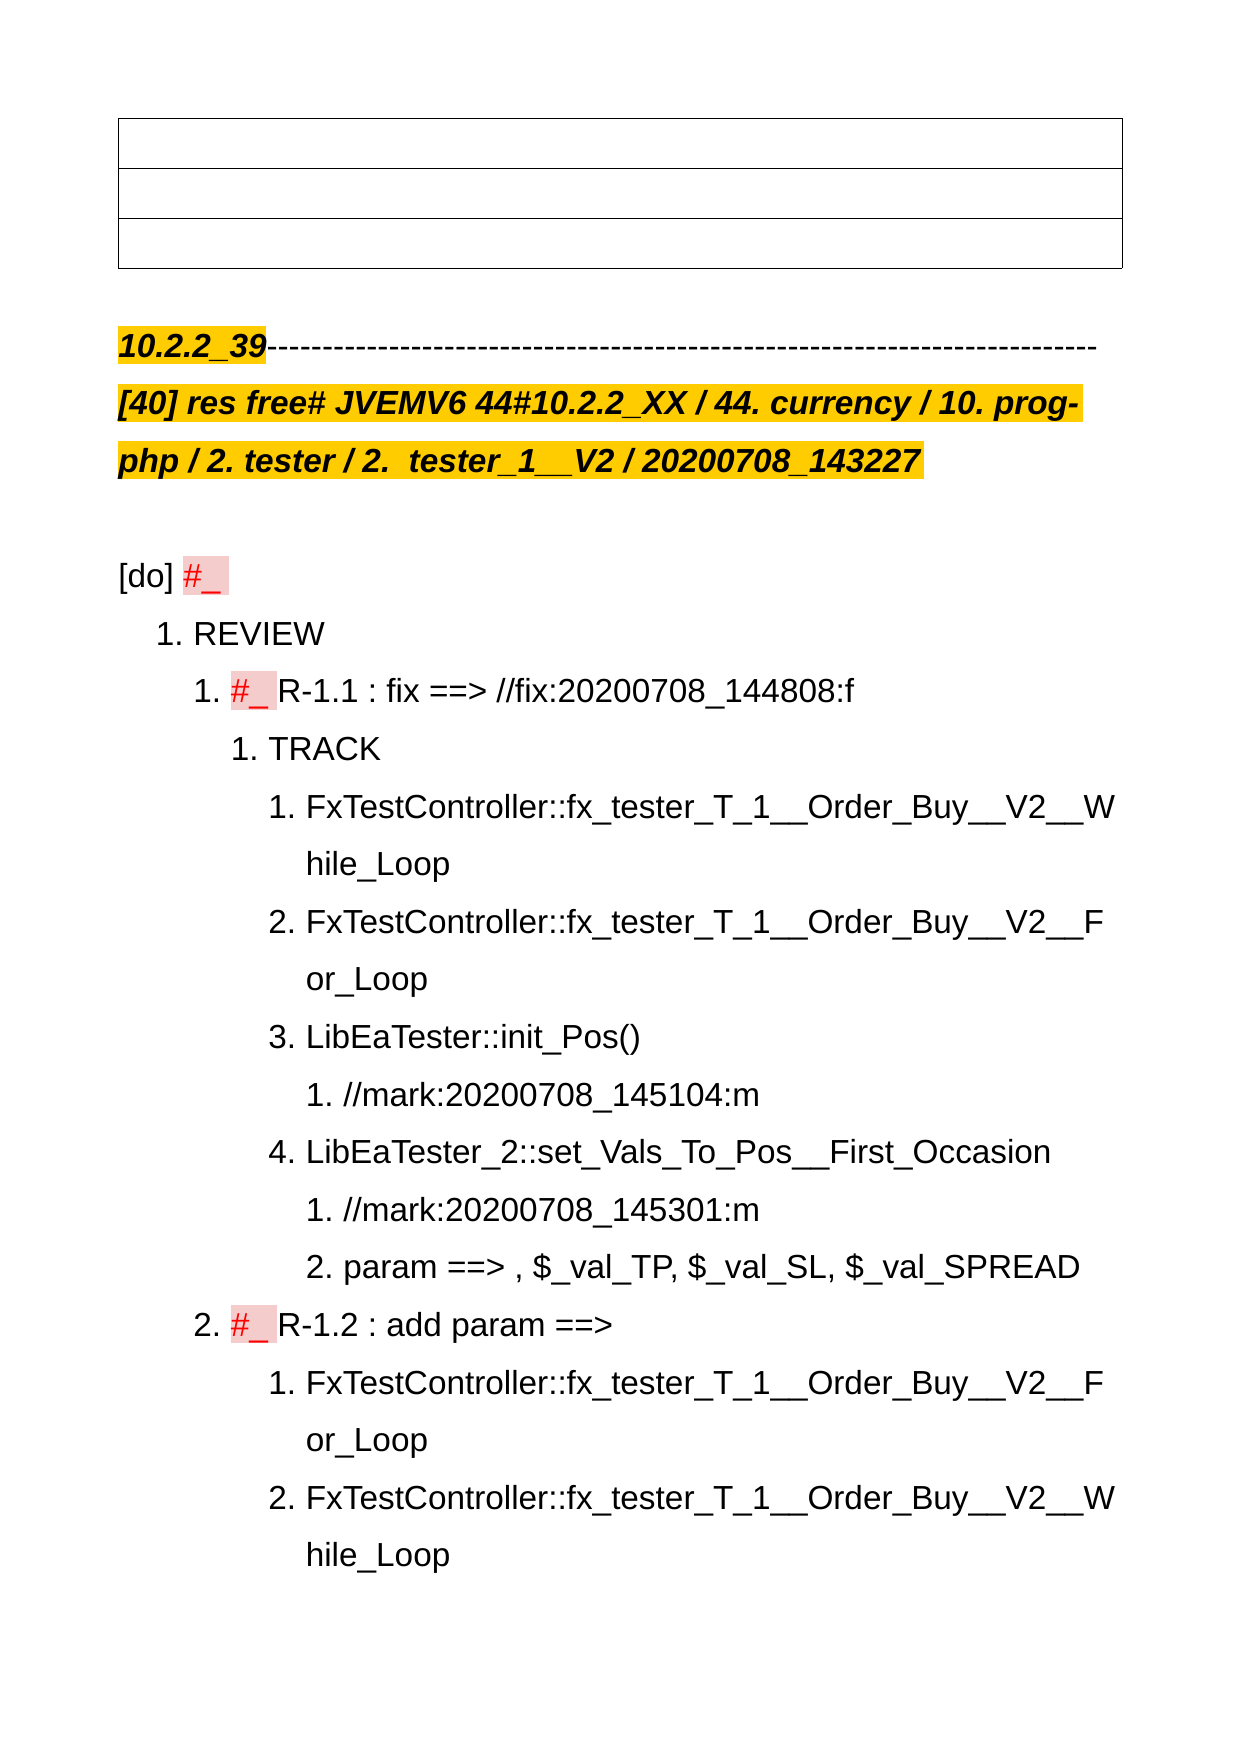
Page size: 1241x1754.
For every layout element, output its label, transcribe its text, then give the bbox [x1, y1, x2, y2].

table_cell [119, 219, 1122, 268]
list param ==> , $_val_TP, $_val_SL, $_val_SPREAD [306, 1247, 1122, 1286]
list FxTestController::fx_tester_T_1__Order_Buy__V2__For_Loop [268, 902, 1122, 998]
list FxTestController::fx_tester_T_1__Order_Buy__V2__While_Loop [268, 1478, 1122, 1574]
list FxTestController::fx_tester_T_1__Order_Buy__V2__While_Loop [268, 787, 1122, 883]
list TRACK [231, 729, 1122, 767]
list //mark:20200708_145301:m [306, 1190, 1122, 1228]
table_cell [119, 119, 1122, 168]
list #_ R-1.2 : add param ==> [193, 1305, 1122, 1343]
list LibEaTester_2::set_Vals_To_Pos__First_Occasion [268, 1132, 1122, 1171]
text [do] #_ [118, 556, 1122, 595]
list //mark:20200708_145104:m [306, 1075, 1122, 1113]
list #_ R-1.1 : fix ==> //fix:20200708_144808:f [193, 671, 1122, 710]
table_cell [119, 169, 1122, 218]
list LibEaTester::init_Pos() [268, 1017, 1122, 1056]
text [40] res free# JVEMV6 44#10.2.2_XX / 44. currency / 10. prog-php / 2. tester / 2. tester_1__V2 / 20200708_143227 [118, 383, 1122, 479]
list FxTestController::fx_tester_T_1__Order_Buy__V2__For_Loop [268, 1363, 1122, 1459]
text 10.2.2_39--------------------------------------------------------------------------- [118, 326, 1122, 364]
list REVIEW [156, 614, 1122, 652]
